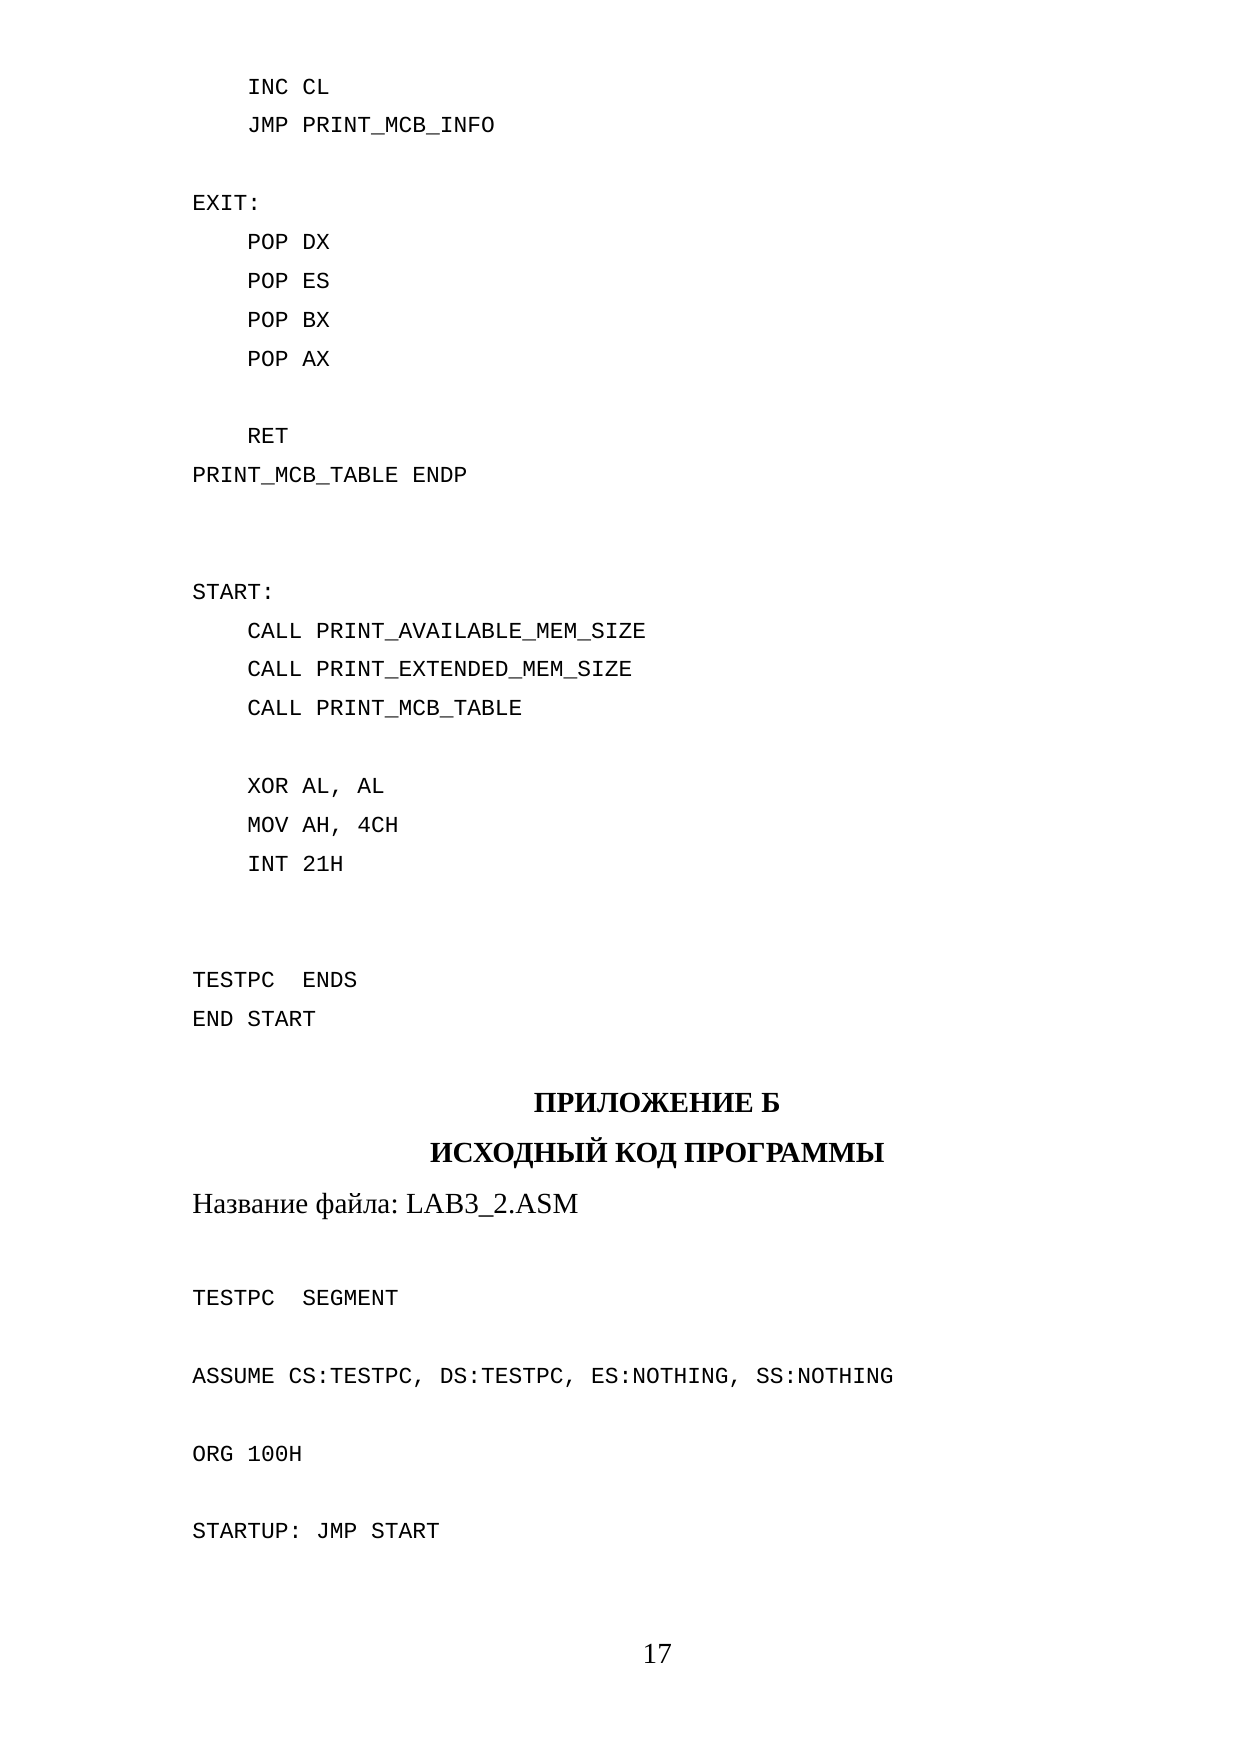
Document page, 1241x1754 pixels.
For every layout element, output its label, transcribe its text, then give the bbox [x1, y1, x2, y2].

text END START [118, 1007, 1122, 1033]
text ASSUME CS:TESTPC, DS:TESTPC, ES:NOTHING, SS:NOTHING [118, 1364, 1122, 1390]
text CALL PRINT_EXTENDED_MEM_SIZE [118, 658, 1122, 684]
text RET [118, 425, 1122, 451]
text XOR AL, AL [118, 774, 1122, 800]
text POP BX [118, 308, 1122, 334]
text ИСХОДНЫЙ КОД ПРОГРАММЫ [118, 1136, 1122, 1169]
text ПРИЛОЖЕНИЕ Б [118, 1085, 1122, 1119]
text MOV AH, 4CH [118, 813, 1122, 839]
text PRINT_MCB_TABLE ENDP [118, 463, 1122, 489]
text POP DX [118, 230, 1122, 256]
text TESTPC ENDS [118, 969, 1122, 994]
text START: [118, 580, 1122, 606]
text TESTPC SEGMENT [118, 1286, 1122, 1312]
text CALL PRINT_AVAILABLE_MEM_SIZE [118, 619, 1122, 645]
text EXIT: [118, 192, 1122, 217]
text POP AX [118, 347, 1122, 373]
text JMP PRINT_MCB_INFO [118, 114, 1122, 140]
text CALL PRINT_MCB_TABLE [118, 697, 1122, 723]
text Название файла: LAB3_2.ASM [118, 1186, 1122, 1219]
text POP ES [118, 269, 1122, 295]
text STARTUP: JMP START [118, 1519, 1122, 1546]
text ORG 100H [118, 1442, 1122, 1468]
text INC CL [118, 75, 1122, 101]
text INT 21H [118, 852, 1122, 878]
